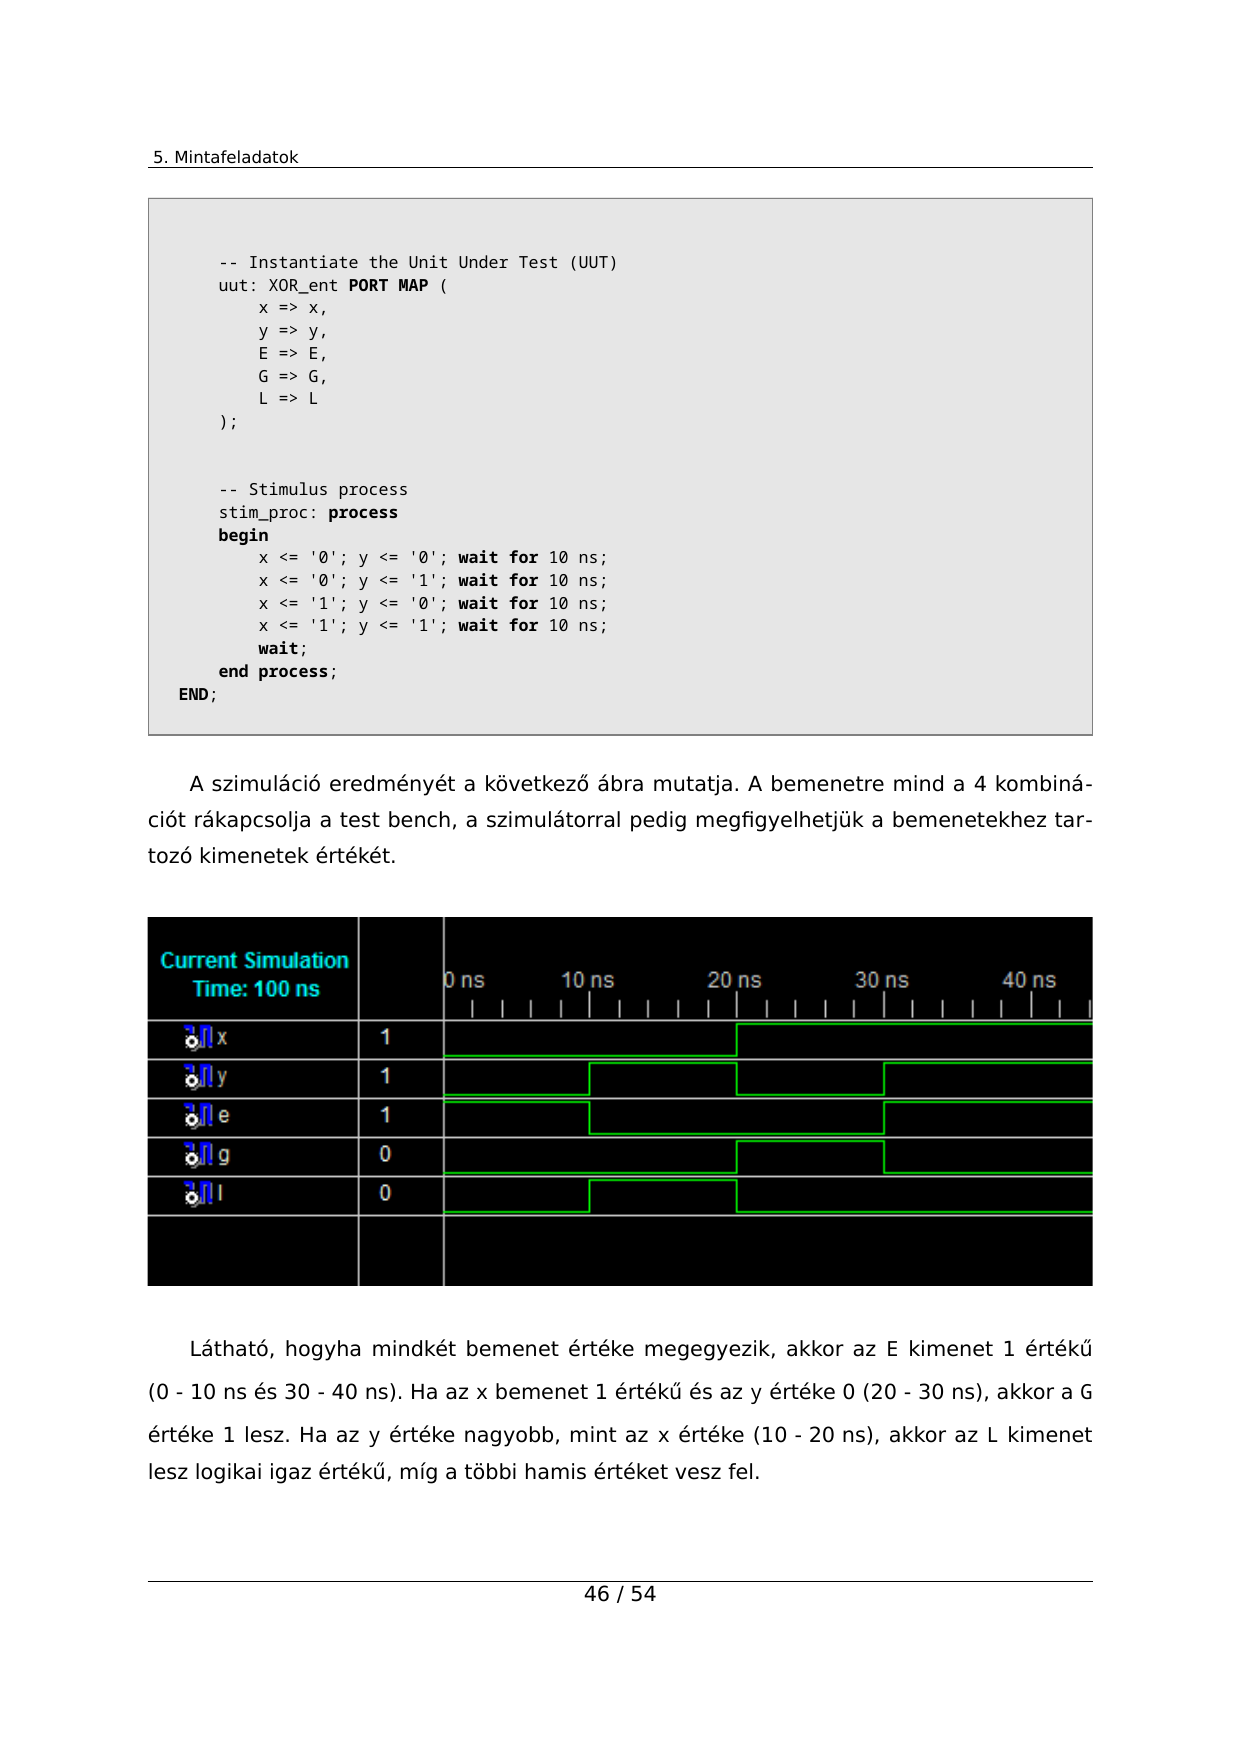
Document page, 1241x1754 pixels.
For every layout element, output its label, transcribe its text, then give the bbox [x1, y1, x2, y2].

text END; [149, 652, 1092, 734]
text x <= '1'; y <= '0'; wait for 10 ns; [149, 561, 1092, 583]
text L => L [149, 356, 1092, 379]
text x => x, [149, 266, 1092, 288]
text y => y, [149, 288, 1092, 311]
text uut: XOR_ent PORT MAP ( [149, 243, 1092, 266]
text x <= '1'; y <= '1'; wait for 10 ns; [149, 583, 1092, 606]
text ); [149, 379, 1092, 402]
text x <= '0'; y <= '1'; wait for 10 ns; [149, 538, 1092, 561]
picture [147, 917, 1093, 1286]
text Látható, hogyha mindkét bemenet értéke megegyezik, akkor az E kimenet 1 értékű (0 - 10 ns és 30 - 40 ns). Ha az x bemenet 1 értékű és az y értéke 0 (20 - 30 ns), akkor a G értéke 1 lesz. Ha az y értéke nagyobb, mint az x értéke (10 - 20 ns), akkor az L kimenet lesz logikai igaz értékű, míg a többi hamis értéket vesz fel. [148, 1334, 1093, 1484]
text G => G, [149, 334, 1092, 356]
text -- Stimulus process [149, 447, 1092, 470]
text end process; [149, 629, 1092, 652]
text A szimuláció eredményét a következő ábra mutatja. A bemenetre mind a 4 kombiná­ciót rákapcsolja a test bench, a szimulátorral pedig megfigyelhetjük a bemenetekhez tar­tozó kimenetek értékét. [148, 772, 1093, 869]
text -- Instantiate the Unit Under Test (UUT) [149, 220, 1092, 243]
text stim_proc: process [149, 470, 1092, 493]
text x <= '0'; y <= '0'; wait for 10 ns; [149, 515, 1092, 538]
text E => E, [149, 311, 1092, 334]
text wait; [149, 606, 1092, 629]
text begin [149, 493, 1092, 515]
